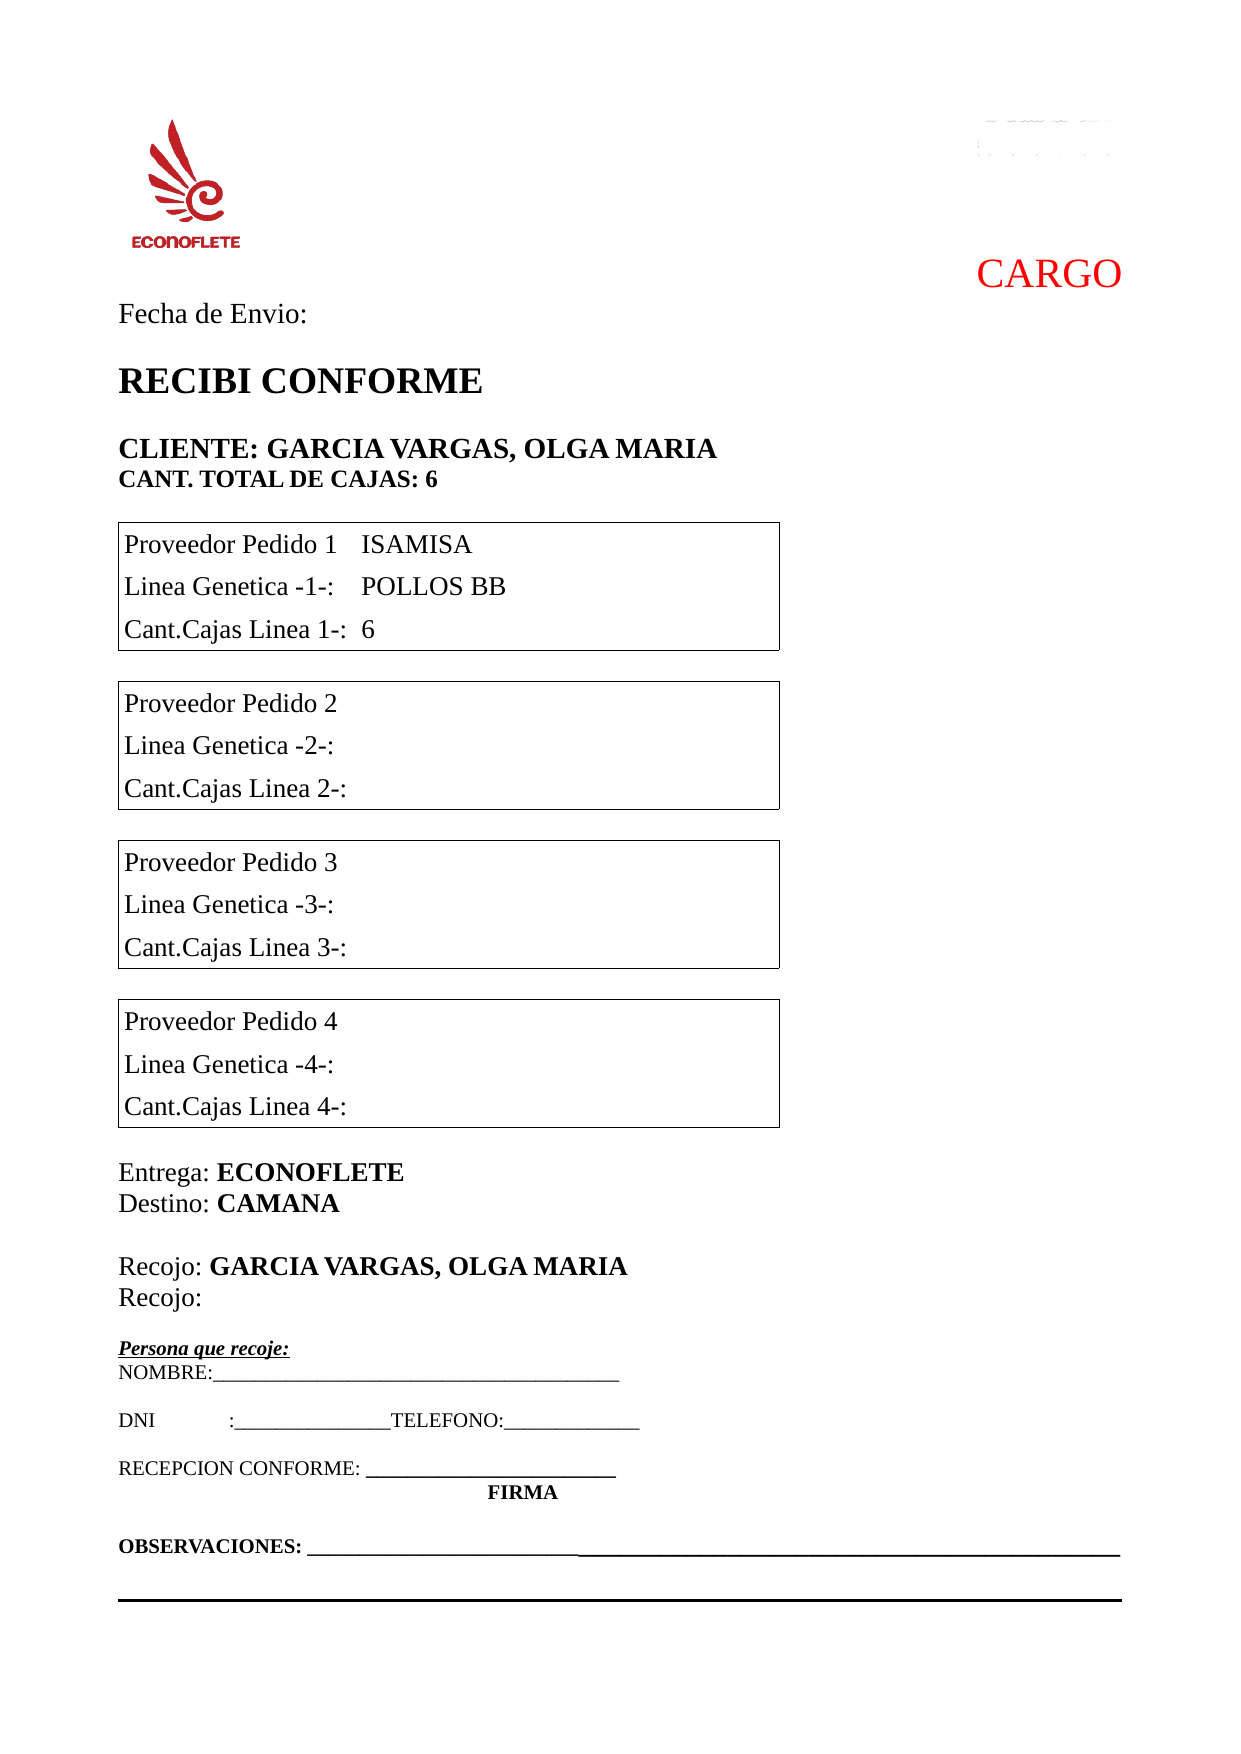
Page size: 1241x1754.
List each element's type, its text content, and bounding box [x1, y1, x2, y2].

table_cell Cant.Cajas Linea 4-: [119, 1085, 356, 1127]
table_cell Linea Genetica -3-: [119, 883, 356, 926]
text Recojo: [118, 1281, 1122, 1312]
table_cell Proveedor Pedido 3 [119, 841, 356, 883]
text Destino: CAMANA [118, 1187, 1122, 1218]
table_cell [356, 766, 779, 809]
table_cell [356, 969, 779, 999]
table_cell 6 [356, 607, 779, 650]
table_cell [356, 810, 779, 840]
text Recojo: GARCIA VARGAS, OLGA MARIA [118, 1249, 1122, 1281]
text RECIBI CONFORME [118, 359, 1122, 402]
table_cell Proveedor Pedido 4 [119, 1000, 356, 1042]
text CANT. TOTAL DE CAJAS: 6 [118, 464, 1122, 493]
table_cell [356, 682, 779, 724]
table_cell [356, 1042, 779, 1085]
table_cell Cant.Cajas Linea 2-: [119, 766, 356, 809]
table_cell Linea Genetica -4-: [119, 1042, 356, 1085]
table_cell [356, 1000, 779, 1042]
text Fecha de Envio: [118, 297, 1122, 330]
table_cell [356, 841, 779, 883]
table_cell Linea Genetica -2-: [119, 724, 356, 766]
text DNI :_______________TELEFONO:_____________ [118, 1408, 1122, 1432]
table_header Proveedor Pedido 1 [119, 523, 356, 564]
table_cell [356, 883, 779, 926]
text NOMBRE:_______________________________________ [118, 1360, 1122, 1384]
table_cell [356, 926, 779, 968]
text RECEPCION CONFORME: ________________________ [118, 1456, 1122, 1480]
table_cell Cant.Cajas Linea 3-: [119, 926, 356, 968]
text CLIENTE: GARCIA VARGAS, OLGA MARIA [118, 431, 1122, 464]
table_cell Proveedor Pedido 2 [119, 682, 356, 724]
table_cell Cant.Cajas Linea 1-: [119, 607, 356, 650]
text Persona que recoje: [118, 1336, 1122, 1360]
table_cell [118, 969, 356, 999]
table_cell [356, 1085, 779, 1127]
text Entrega: ECONOFLETE [118, 1156, 1122, 1187]
table_cell POLLOS BB [356, 565, 779, 607]
table_cell Linea Genetica -1-: [119, 565, 356, 607]
text FIRMA [118, 1480, 1122, 1504]
picture [118, 118, 254, 249]
table_cell [118, 810, 356, 840]
table_cell [118, 651, 356, 681]
text OBSERVACIONES: __________________________________________________________________ [118, 1528, 1122, 1559]
table_cell [356, 651, 779, 681]
table_cell [356, 724, 779, 766]
text CARGO [118, 224, 1122, 297]
table_header ISAMISA [356, 523, 779, 564]
